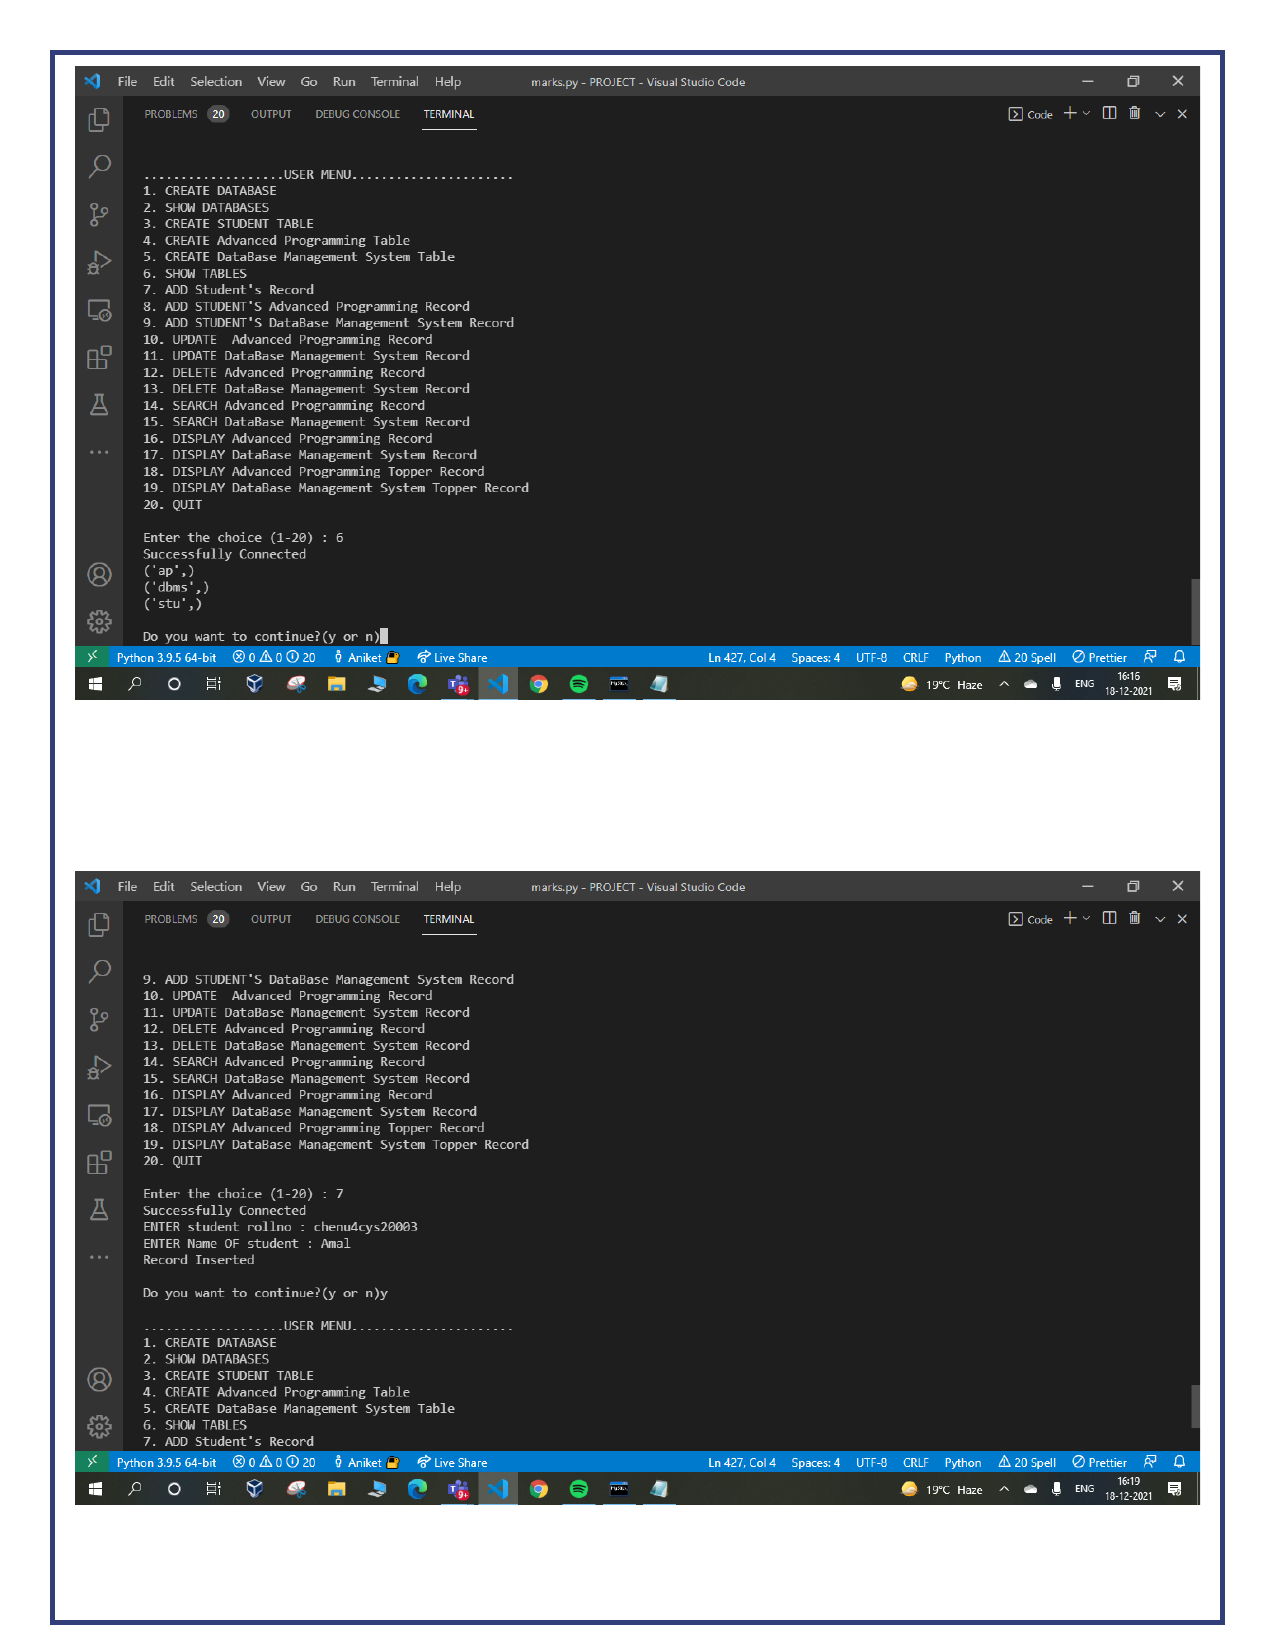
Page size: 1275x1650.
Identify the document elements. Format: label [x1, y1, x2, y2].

picture [75, 66, 1200, 700]
picture [75, 871, 1200, 1505]
